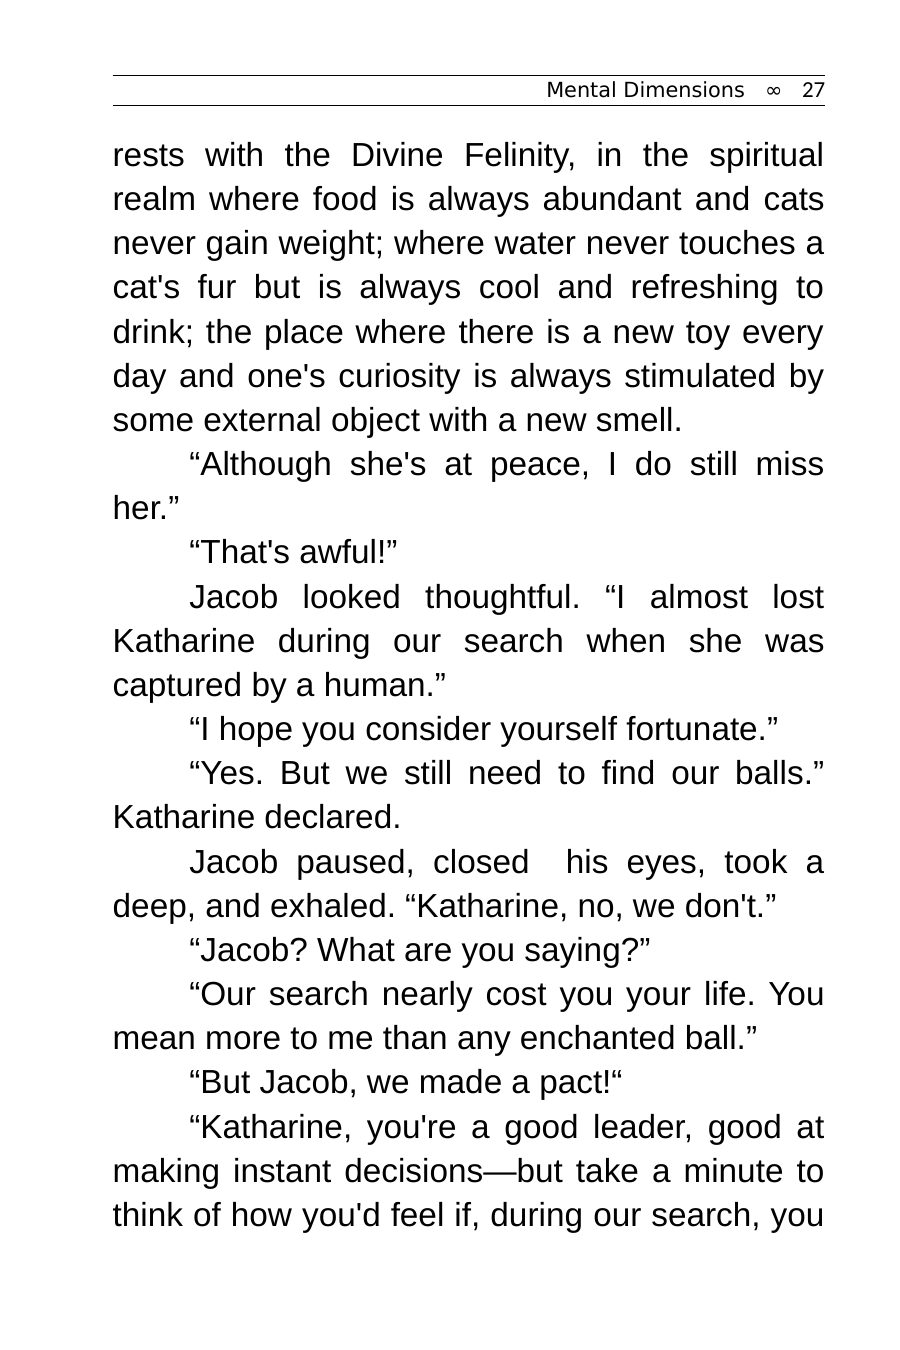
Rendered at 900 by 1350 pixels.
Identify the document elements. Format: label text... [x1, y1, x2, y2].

subtitle “Jacob? What are you saying?” [112, 930, 825, 968]
subtitle “That's awful!” [112, 532, 825, 571]
subtitle “Yes. But we still need to find our balls.” Katharine declared. [112, 753, 825, 836]
subtitle “But Jacob, we made a pact!“ [112, 1062, 825, 1101]
subtitle rests with the Divine Felinity, in the spiritual realm where food is always abundant and cats never gain weight; where water never touches a cat's fur but is always cool and refreshing to drink; the place where there is a new toy every day and one's curiosity is always stimulated by some external object with a new smell. [112, 135, 825, 438]
subtitle “Our search nearly cost you your life. You mean more to me than any enchanted ball.” [112, 974, 825, 1057]
subtitle Jacob looked thoughtful. “I almost lost Katharine during our search when she was captured by a human.” [112, 577, 825, 703]
subtitle “I hope you consider yourself fortunate.” [112, 709, 825, 748]
subtitle Jacob paused, closed his eyes, took a deep, and exhaled. “Katharine, no, we don't.” [112, 842, 825, 924]
subtitle “Katharine, you're a good leader, good at making instant decisions—but take a minute to think of how you'd feel if, during our search, you [112, 1107, 825, 1233]
subtitle “Although she's at peace, I do still miss her.” [112, 444, 825, 527]
